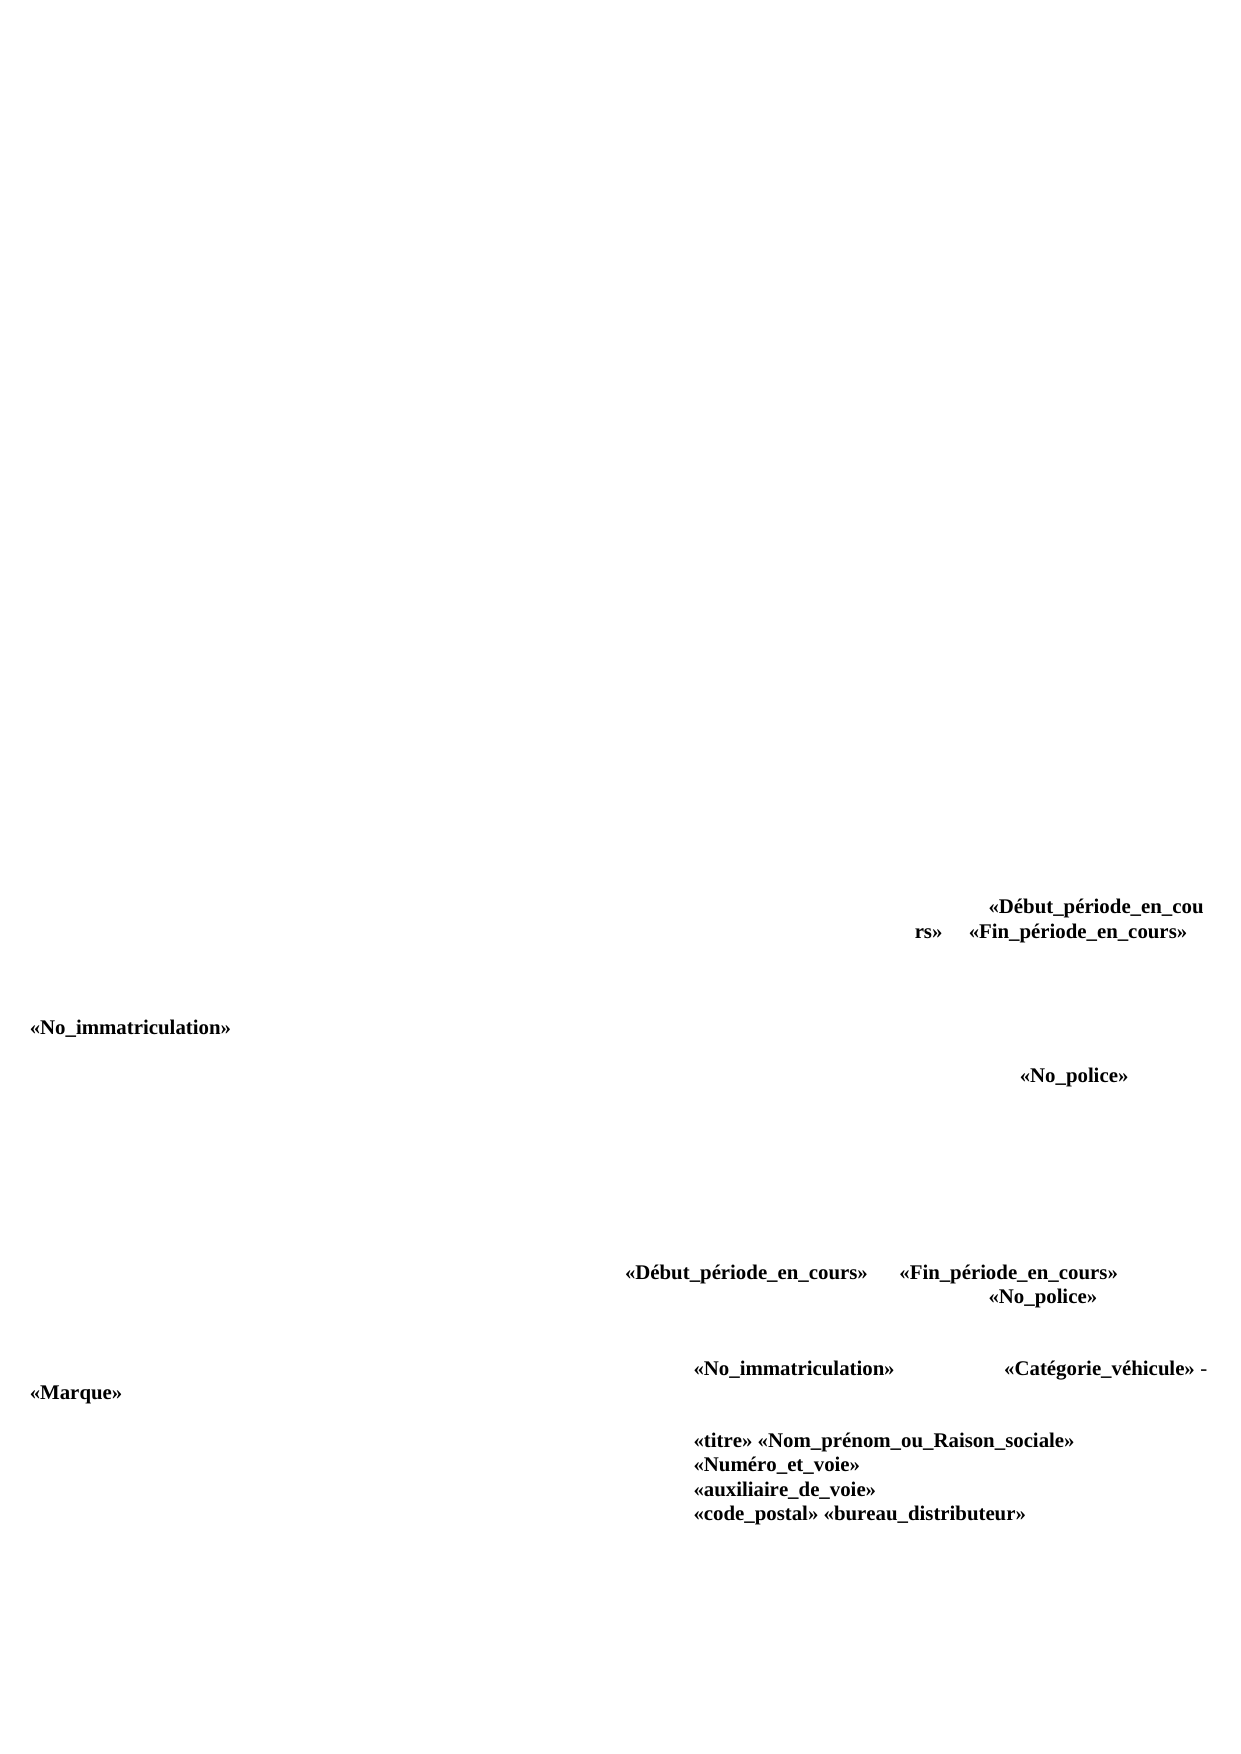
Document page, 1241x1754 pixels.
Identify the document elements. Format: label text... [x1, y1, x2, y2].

text «Début_période_en_cours» «Fin_période_en_cours» [914, 894, 1212, 943]
text «No_immatriculation» [29, 991, 1212, 1039]
text «code_postal» «bureau_distributeur» [29, 1501, 1212, 1524]
text «No_police» [29, 1284, 1212, 1308]
text «Numéro_et_voie» [29, 1452, 1212, 1476]
text «titre» «Nom_prénom_ou_Raison_sociale» [29, 1428, 1212, 1452]
text «Début_période_en_cours» «Fin_période_en_cours» [103, 1260, 1212, 1284]
text «auxiliaire_de_voie» [29, 1476, 1212, 1501]
text «No_police» [29, 1063, 1212, 1087]
text «No_immatriculation» «Catégorie_véhicule» - «Marque» [29, 1356, 1212, 1404]
